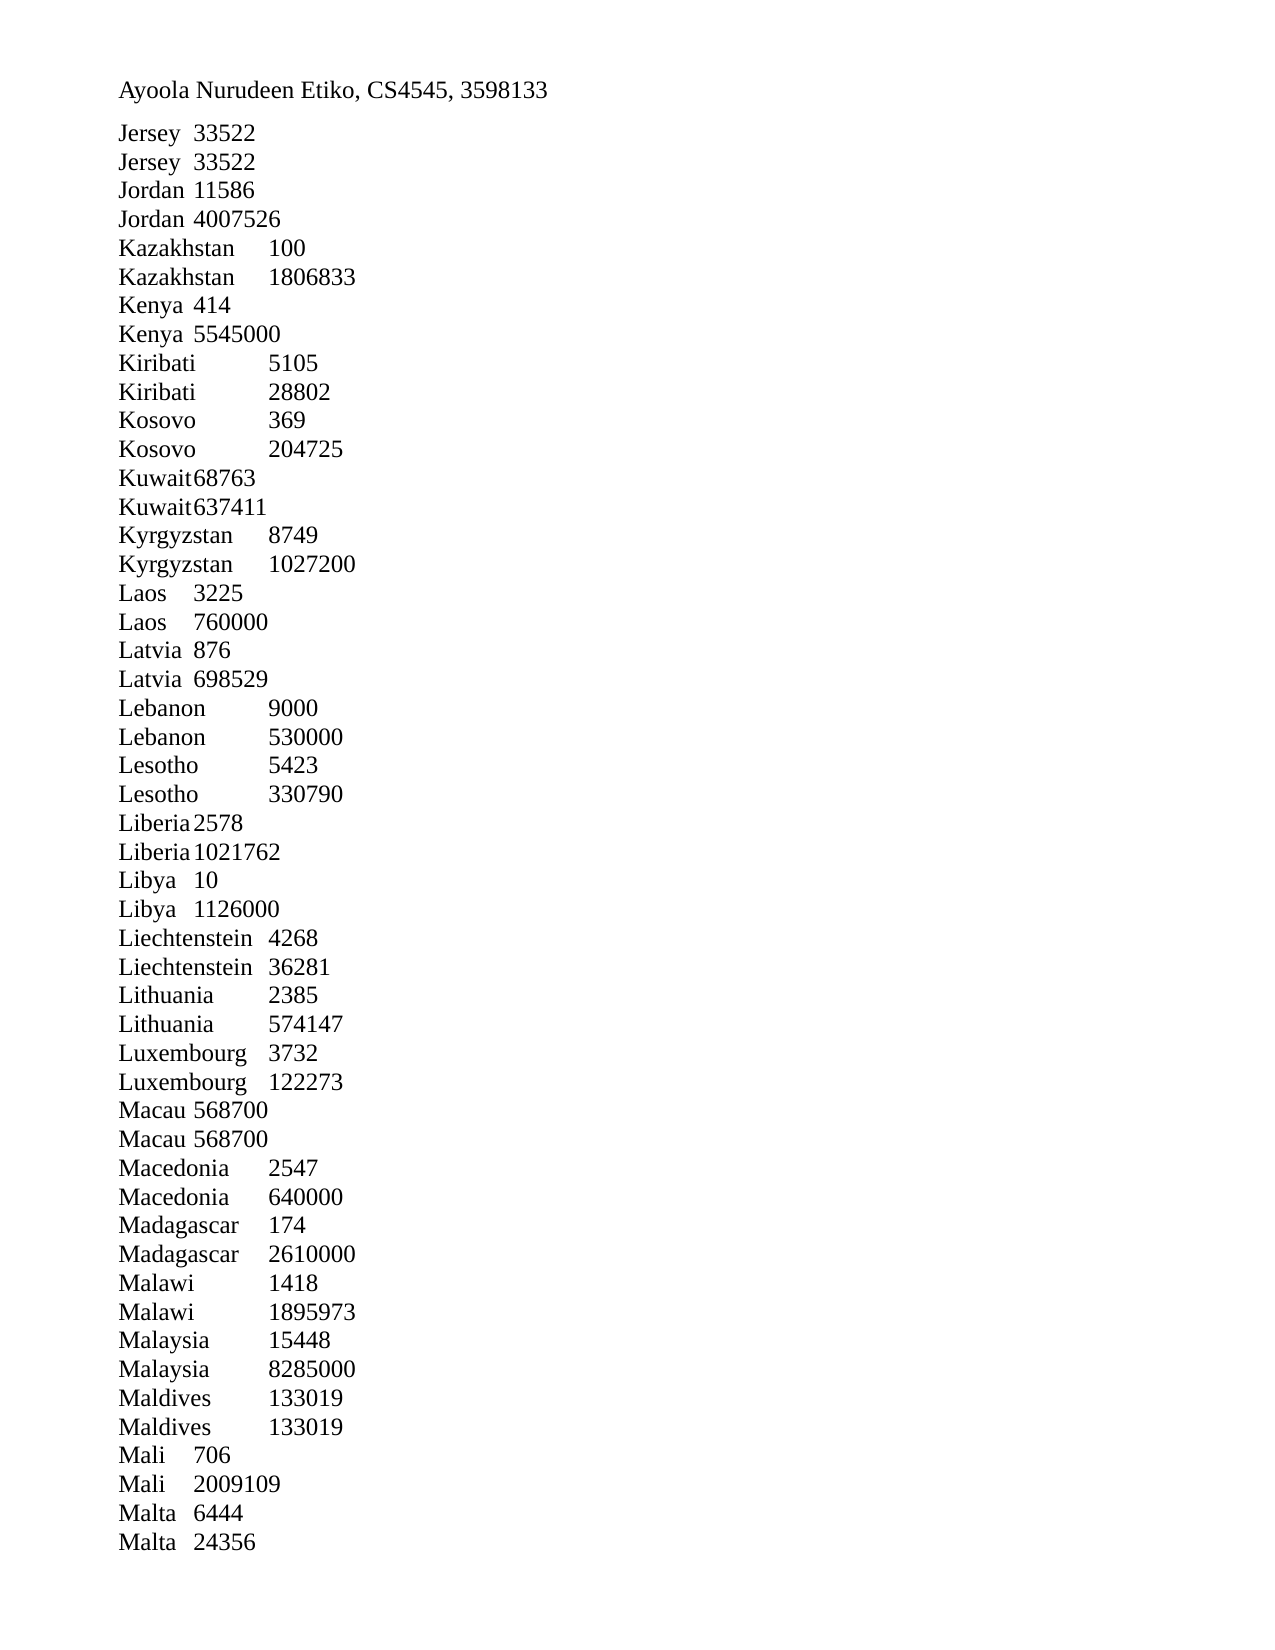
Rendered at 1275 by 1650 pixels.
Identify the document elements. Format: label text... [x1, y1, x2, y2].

text Malaysia 8285000 [118, 1354, 1157, 1383]
text Laos 760000 [118, 607, 1157, 636]
text Kiribati 5105 [118, 348, 1157, 377]
text Lebanon 530000 [118, 722, 1157, 751]
text Maldives 133019 [118, 1412, 1157, 1441]
text Liberia 2578 [118, 808, 1157, 837]
text Jordan 11586 [118, 176, 1157, 204]
text Jersey 33522 [118, 147, 1157, 176]
text Latvia 876 [118, 636, 1157, 664]
text Kenya 414 [118, 291, 1157, 319]
text Lesotho 330790 [118, 779, 1157, 808]
text Kyrgyzstan 8749 [118, 521, 1157, 549]
text Libya 10 [118, 866, 1157, 894]
text Malawi 1895973 [118, 1297, 1157, 1326]
text Malta 6444 [118, 1498, 1157, 1527]
text Macau 568700 [118, 1096, 1157, 1124]
text Kazakhstan 1806833 [118, 262, 1157, 291]
text Mali 706 [118, 1441, 1157, 1469]
text Kosovo 204725 [118, 434, 1157, 463]
text Kiribati 28802 [118, 377, 1157, 406]
text Madagascar 2610000 [118, 1239, 1157, 1268]
text Mali 2009109 [118, 1469, 1157, 1498]
text Lithuania 574147 [118, 1009, 1157, 1038]
text Macedonia 2547 [118, 1153, 1157, 1182]
text Jordan 4007526 [118, 204, 1157, 233]
text Kenya 5545000 [118, 319, 1157, 348]
text Lebanon 9000 [118, 693, 1157, 722]
text Laos 3225 [118, 578, 1157, 607]
text Liberia 1021762 [118, 837, 1157, 866]
text Liechtenstein 4268 [118, 923, 1157, 952]
text Lithuania 2385 [118, 981, 1157, 1009]
text Kyrgyzstan 1027200 [118, 549, 1157, 578]
text Malta 24356 [118, 1527, 1157, 1556]
text Latvia 698529 [118, 664, 1157, 693]
text Malawi 1418 [118, 1268, 1157, 1297]
text Lesotho 5423 [118, 751, 1157, 779]
text Malaysia 15448 [118, 1326, 1157, 1354]
text Kazakhstan 100 [118, 233, 1157, 262]
text Libya 1126000 [118, 894, 1157, 923]
text Macedonia 640000 [118, 1182, 1157, 1211]
text Macau 568700 [118, 1124, 1157, 1153]
text Madagascar 174 [118, 1211, 1157, 1239]
text Jersey 33522 [118, 118, 1157, 147]
text Kuwait 68763 [118, 463, 1157, 492]
text Maldives 133019 [118, 1383, 1157, 1412]
text Kosovo 369 [118, 406, 1157, 434]
text Kuwait 637411 [118, 492, 1157, 521]
text Luxembourg 3732 [118, 1038, 1157, 1067]
text Luxembourg 122273 [118, 1067, 1157, 1096]
text Liechtenstein 36281 [118, 952, 1157, 981]
